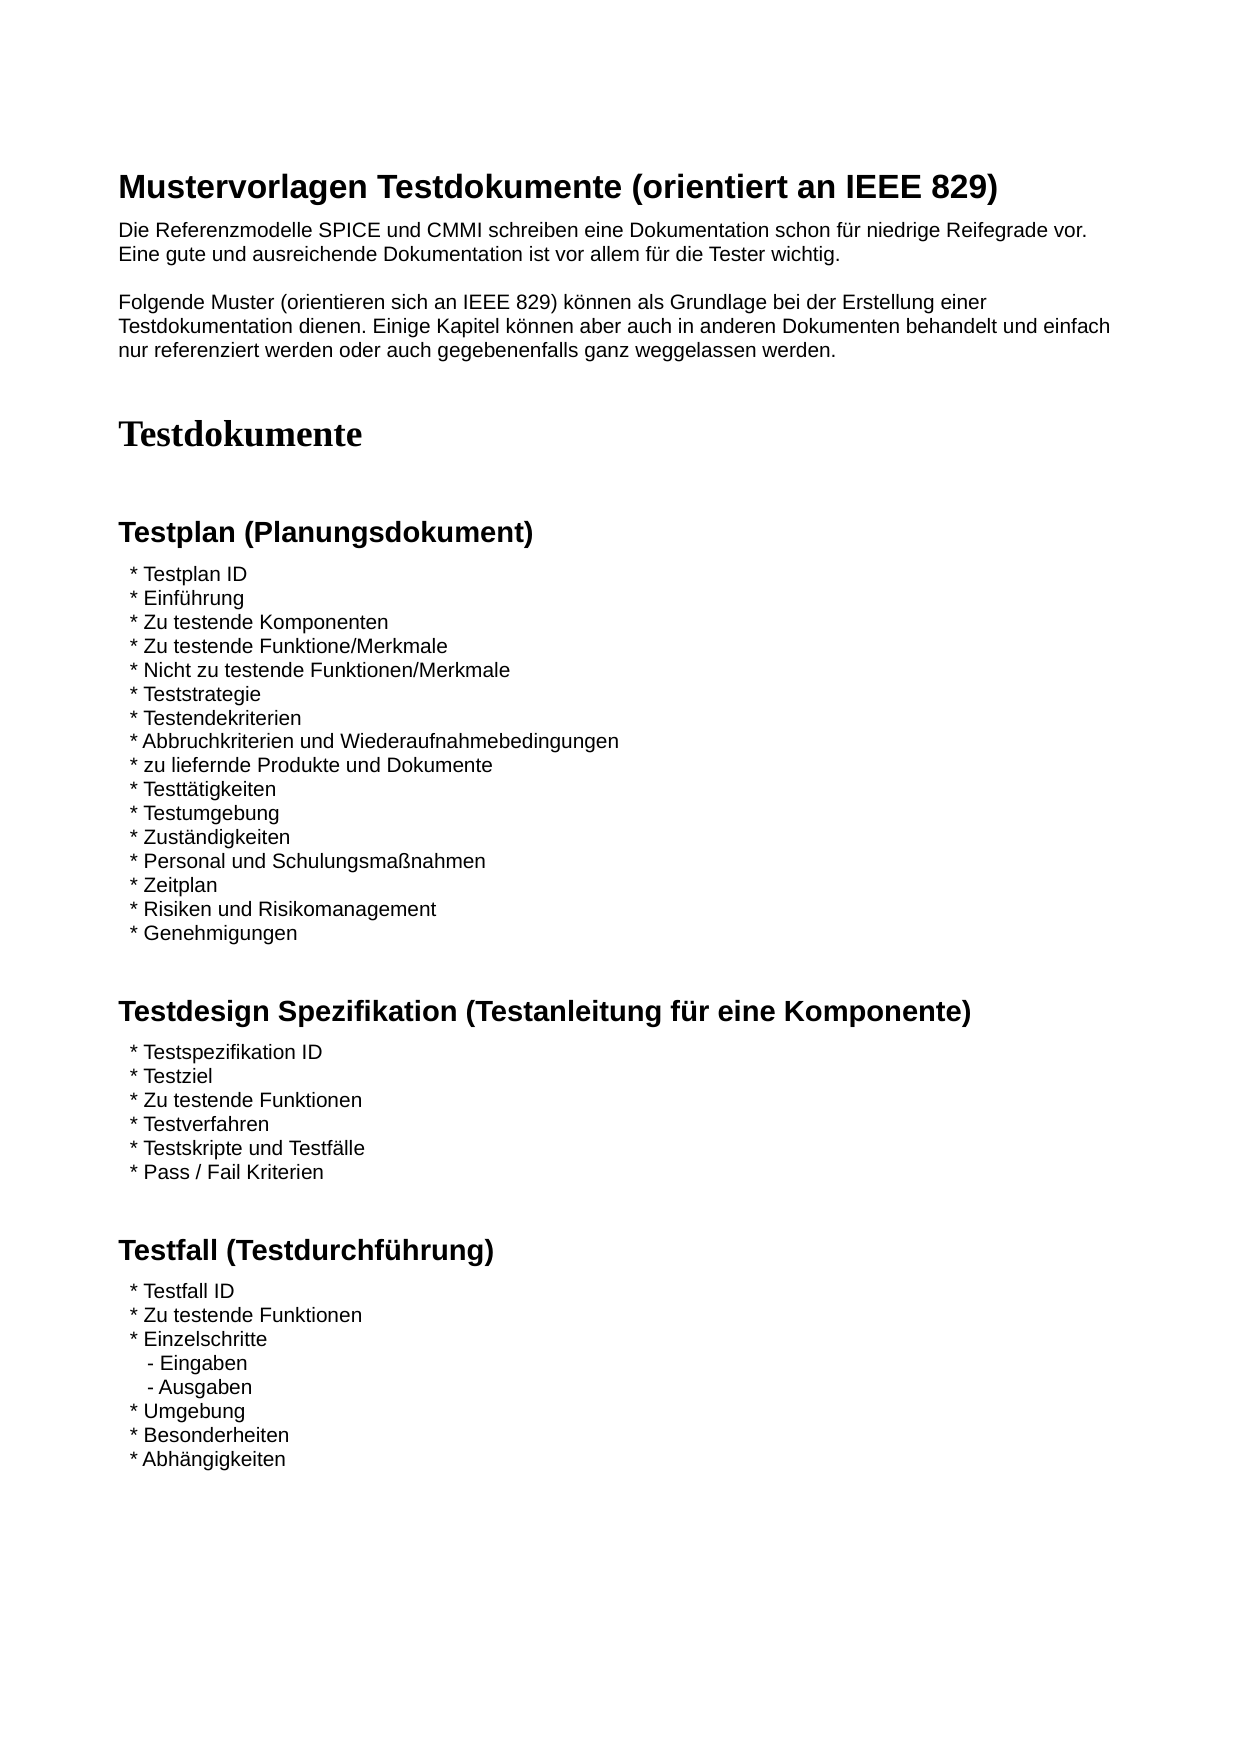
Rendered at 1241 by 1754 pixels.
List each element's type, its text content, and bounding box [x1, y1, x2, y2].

text * Abhängigkeiten [118, 1446, 1122, 1470]
subtitle Mustervorlagen Testdokumente (orientiert an IEEE 829) [118, 167, 1122, 206]
text * Testspezifikation ID [118, 1040, 1122, 1064]
text * Risiken und Risikomanagement [118, 897, 1122, 921]
text * Zu testende Funktione/Merkmale [118, 633, 1122, 657]
text * Genehmigungen [118, 921, 1122, 945]
text * Zu testende Funktionen [118, 1303, 1122, 1327]
text * Personal und Schulungsmaßnahmen [118, 849, 1122, 873]
text * Abbruchkriterien und Wiederaufnahmebedingungen [118, 729, 1122, 753]
text - Ausgaben [118, 1374, 1122, 1398]
text * Testendekriterien [118, 705, 1122, 729]
text * Testverfahren [118, 1112, 1122, 1136]
text * Besonderheiten [118, 1422, 1122, 1446]
text * Einzelschritte [118, 1327, 1122, 1351]
text * Einführung [118, 586, 1122, 609]
text - Eingaben [118, 1351, 1122, 1374]
text * Pass / Fail Kriterien [118, 1160, 1122, 1184]
text * Teststrategie [118, 681, 1122, 705]
text * Testtätigkeiten [118, 777, 1122, 801]
subtitle Testfall (Testdurchführung) [118, 1233, 1122, 1266]
text * zu liefernde Produkte und Dokumente [118, 753, 1122, 777]
text * Zuständigkeiten [118, 825, 1122, 849]
text * Testfall ID [118, 1279, 1122, 1303]
subtitle Testdokumente [118, 411, 1122, 454]
text * Nicht zu testende Funktionen/Merkmale [118, 657, 1122, 681]
subtitle Testplan (Planungsdokument) [118, 516, 1122, 549]
text * Testskripte und Testfälle [118, 1136, 1122, 1160]
text * Zu testende Funktionen [118, 1088, 1122, 1112]
text Die Referenzmodelle SPICE und CMMI schreiben eine Dokumentation schon für niedrige Reifegrade vor. Eine gute und ausreichende Dokumentation ist vor allem für die Tester wichtig. [118, 218, 1122, 266]
text * Umgebung [118, 1398, 1122, 1422]
text * Zu testende Komponenten [118, 609, 1122, 633]
text * Testziel [118, 1064, 1122, 1088]
text * Testumgebung [118, 801, 1122, 825]
text * Testplan ID [118, 562, 1122, 586]
subtitle Testdesign Spezifikation (Testanleitung für eine Komponente) [118, 994, 1122, 1027]
text * Zeitplan [118, 873, 1122, 897]
text Folgende Muster (orientieren sich an IEEE 829) können als Grundlage bei der Erstellung einer Testdokumentation dienen. Einige Kapitel können aber auch in anderen Dokumenten behandelt und einfach nur referenziert werden oder auch gegebenenfalls ganz weggelassen werden. [118, 290, 1122, 362]
